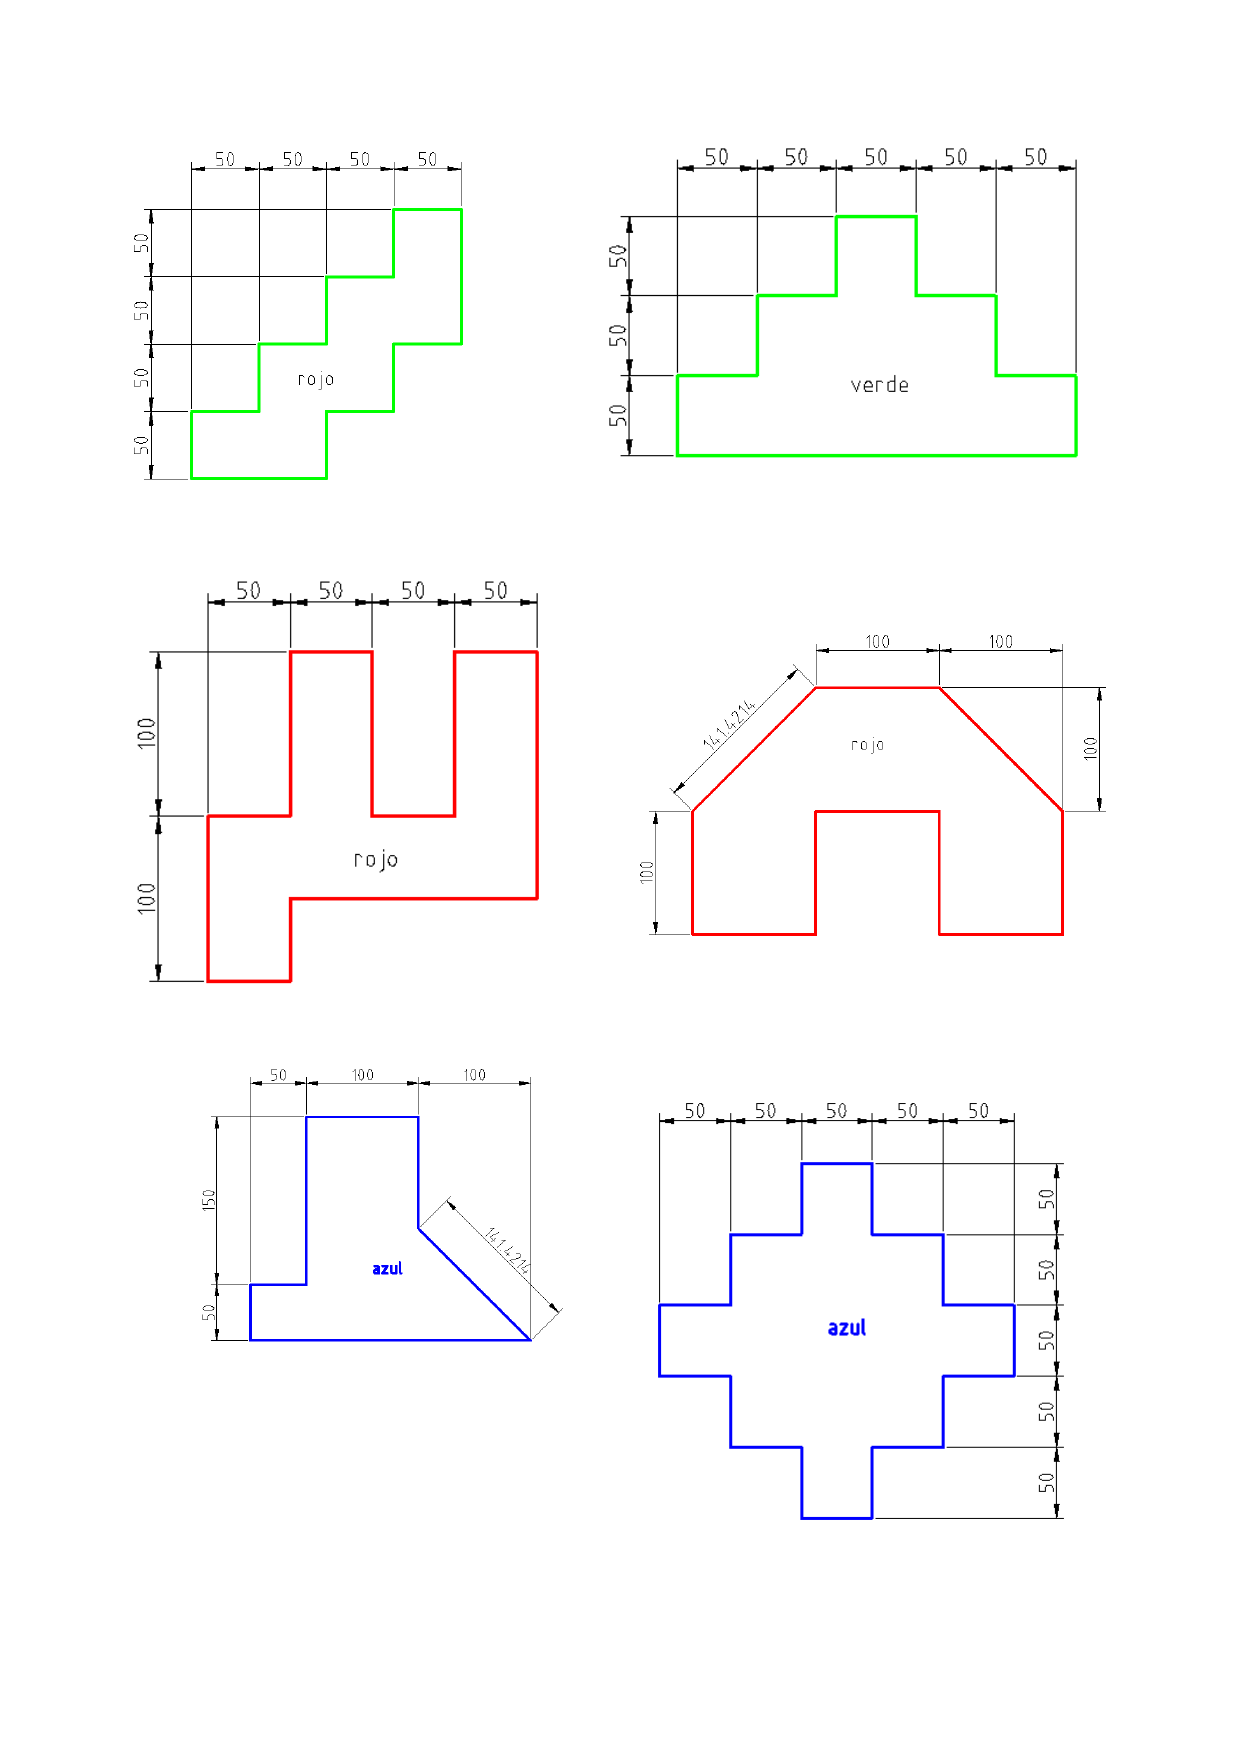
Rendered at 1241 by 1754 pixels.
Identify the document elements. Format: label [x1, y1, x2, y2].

picture [118, 549, 589, 996]
picture [190, 1054, 579, 1371]
picture [579, 127, 1115, 498]
picture [630, 615, 1115, 948]
picture [621, 1083, 1102, 1546]
picture [120, 136, 500, 491]
